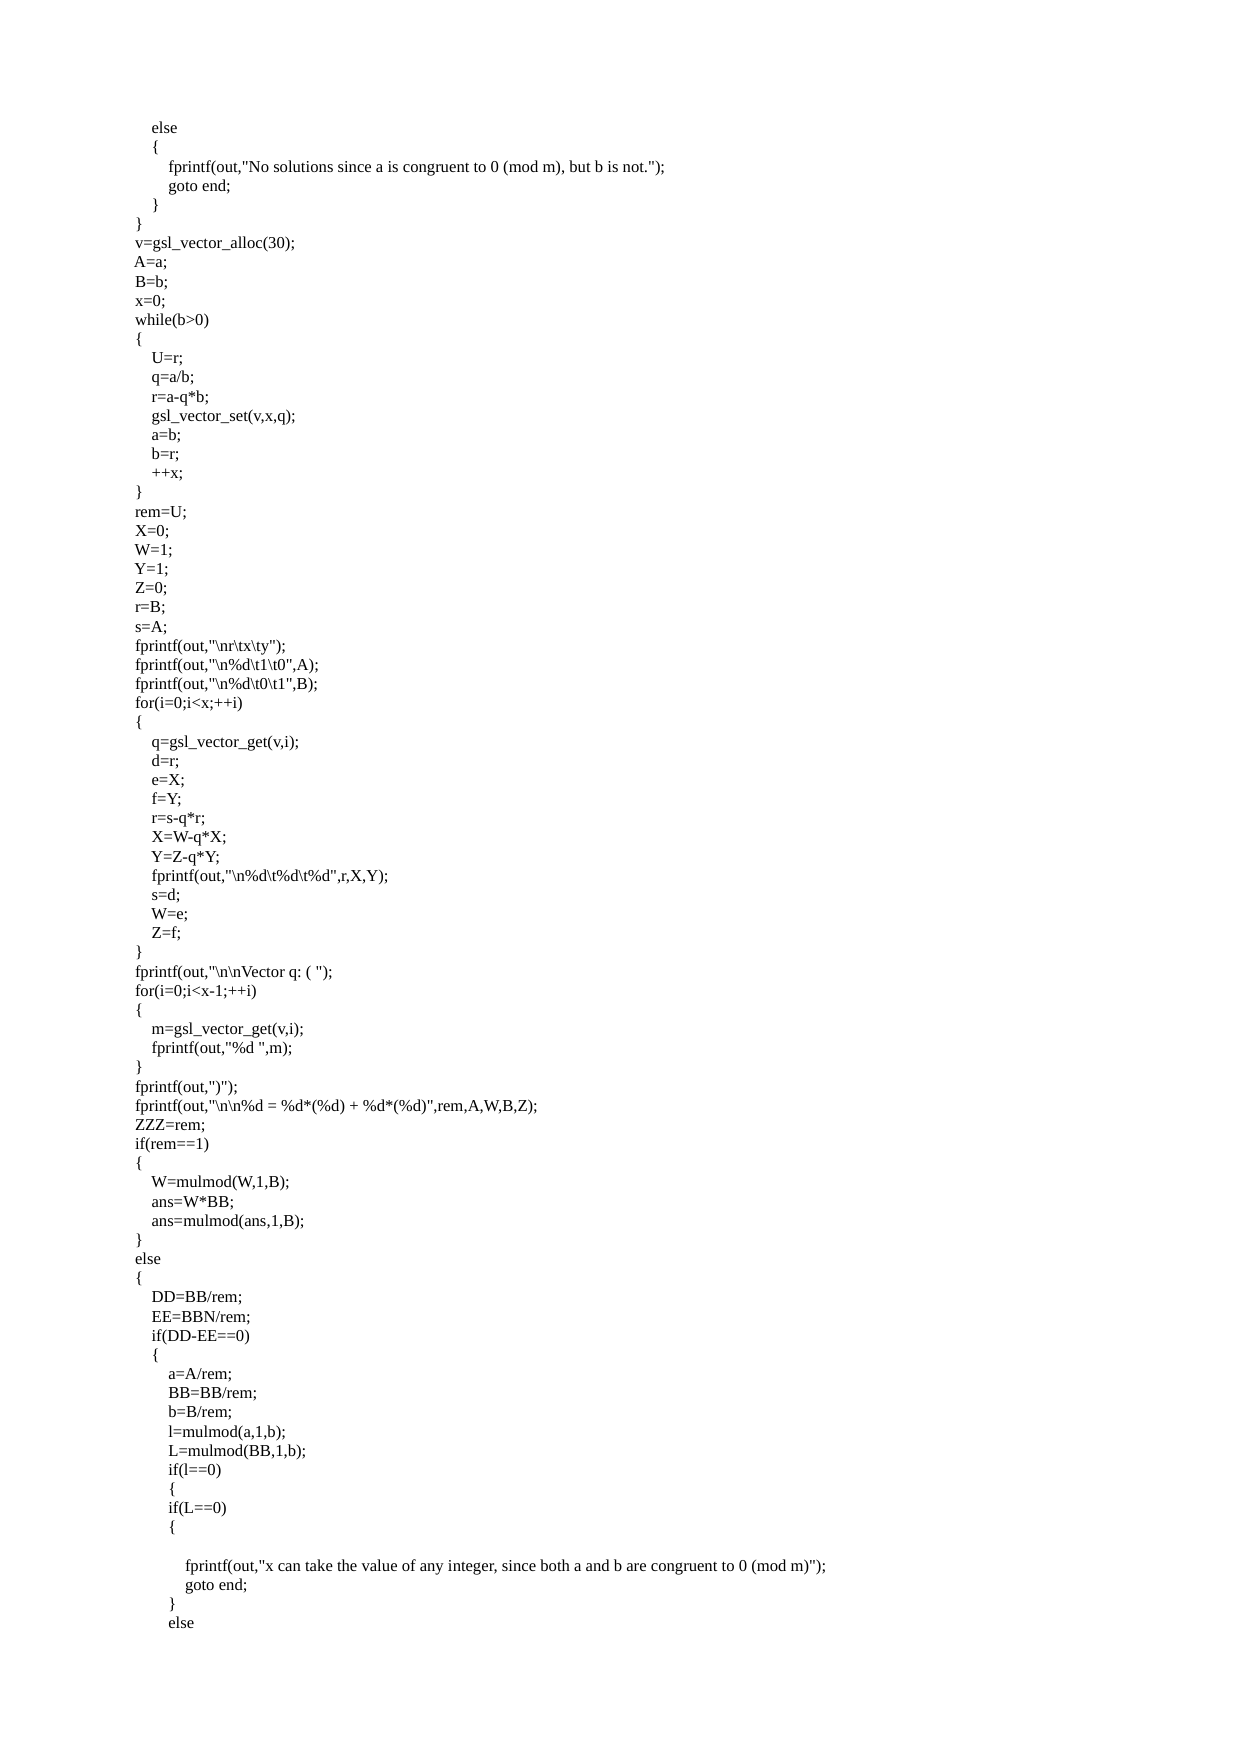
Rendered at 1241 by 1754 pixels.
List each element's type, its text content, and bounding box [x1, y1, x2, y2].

text goto end; [118, 176, 1122, 195]
text v=gsl_vector_alloc(30); [118, 233, 1122, 252]
text while(b>0) [118, 310, 1122, 329]
text b=r; [118, 444, 1122, 463]
text { [118, 1517, 1122, 1536]
text b=B/rem; [118, 1402, 1122, 1421]
text { [118, 1153, 1122, 1172]
text else [118, 1613, 1122, 1632]
text r=a-q*b; [118, 386, 1122, 406]
text Z=f; [118, 923, 1122, 942]
text Y=Z-q*Y; [118, 846, 1122, 866]
text ans=mulmod(ans,1,B); [118, 1211, 1122, 1230]
text { [118, 1479, 1122, 1498]
text L=mulmod(BB,1,b); [118, 1441, 1122, 1460]
text s=d; [118, 885, 1122, 904]
text BB=BB/rem; [118, 1383, 1122, 1402]
text B=b; [118, 271, 1122, 291]
text goto end; [118, 1575, 1122, 1594]
text DD=BB/rem; [118, 1287, 1122, 1306]
text X=W-q*X; [118, 827, 1122, 846]
text if(l==0) [118, 1460, 1122, 1479]
text if(rem==1) [118, 1134, 1122, 1153]
text else [118, 1249, 1122, 1268]
text { [118, 712, 1122, 731]
text fprintf(out,"\n%d\t%d\t%d",r,X,Y); [118, 866, 1122, 885]
text { [118, 1345, 1122, 1364]
text for(i=0;i<x;++i) [118, 693, 1122, 712]
text rem=U; [118, 501, 1122, 521]
text { [118, 1000, 1122, 1019]
text else [118, 118, 1122, 137]
text f=Y; [118, 789, 1122, 808]
text fprintf(out,"x can take the value of any integer, since both a and b are congruent to 0 (mod m)"); [118, 1556, 1122, 1575]
text EE=BBN/rem; [118, 1306, 1122, 1326]
text } [118, 195, 1122, 214]
text } [118, 1057, 1122, 1076]
text Z=0; [118, 578, 1122, 597]
text m=gsl_vector_get(v,i); [118, 1019, 1122, 1038]
text { [118, 137, 1122, 156]
text ZZZ=rem; [118, 1115, 1122, 1134]
text x=0; [118, 291, 1122, 310]
text r=s-q*r; [118, 808, 1122, 827]
text fprintf(out,"%d ",m); [118, 1038, 1122, 1057]
text } [118, 1230, 1122, 1249]
text l=mulmod(a,1,b); [118, 1421, 1122, 1441]
text if(L==0) [118, 1498, 1122, 1517]
text } [118, 942, 1122, 961]
text A=a; [118, 252, 1122, 271]
text d=r; [118, 751, 1122, 770]
text gsl_vector_set(v,x,q); [118, 406, 1122, 425]
text for(i=0;i<x-1;++i) [118, 981, 1122, 1000]
text fprintf(out,"\nr\tx\ty"); [118, 636, 1122, 655]
text W=e; [118, 904, 1122, 923]
text s=A; [118, 616, 1122, 636]
text } [118, 482, 1122, 501]
text fprintf(out,"\n\n%d = %d*(%d) + %d*(%d)",rem,A,W,B,Z); [118, 1096, 1122, 1115]
text e=X; [118, 770, 1122, 789]
text fprintf(out,"No solutions since a is congruent to 0 (mod m), but b is not."); [118, 156, 1122, 176]
text a=b; [118, 425, 1122, 444]
text X=0; [118, 521, 1122, 540]
text ans=W*BB; [118, 1191, 1122, 1211]
text q=a/b; [118, 367, 1122, 386]
text if(DD-EE==0) [118, 1326, 1122, 1345]
text } [118, 1594, 1122, 1613]
text W=mulmod(W,1,B); [118, 1172, 1122, 1191]
text W=1; [118, 540, 1122, 559]
text fprintf(out,"\n\nVector q: ( "); [118, 961, 1122, 981]
text } [118, 214, 1122, 233]
text ++x; [118, 463, 1122, 482]
text fprintf(out,"\n%d\t0\t1",B); [118, 674, 1122, 693]
text r=B; [118, 597, 1122, 616]
text fprintf(out,")"); [118, 1076, 1122, 1096]
text Y=1; [118, 559, 1122, 578]
text U=r; [118, 348, 1122, 367]
text q=gsl_vector_get(v,i); [118, 731, 1122, 751]
text { [118, 1268, 1122, 1287]
text fprintf(out,"\n%d\t1\t0",A); [118, 655, 1122, 674]
text { [118, 329, 1122, 348]
text a=A/rem; [118, 1364, 1122, 1383]
